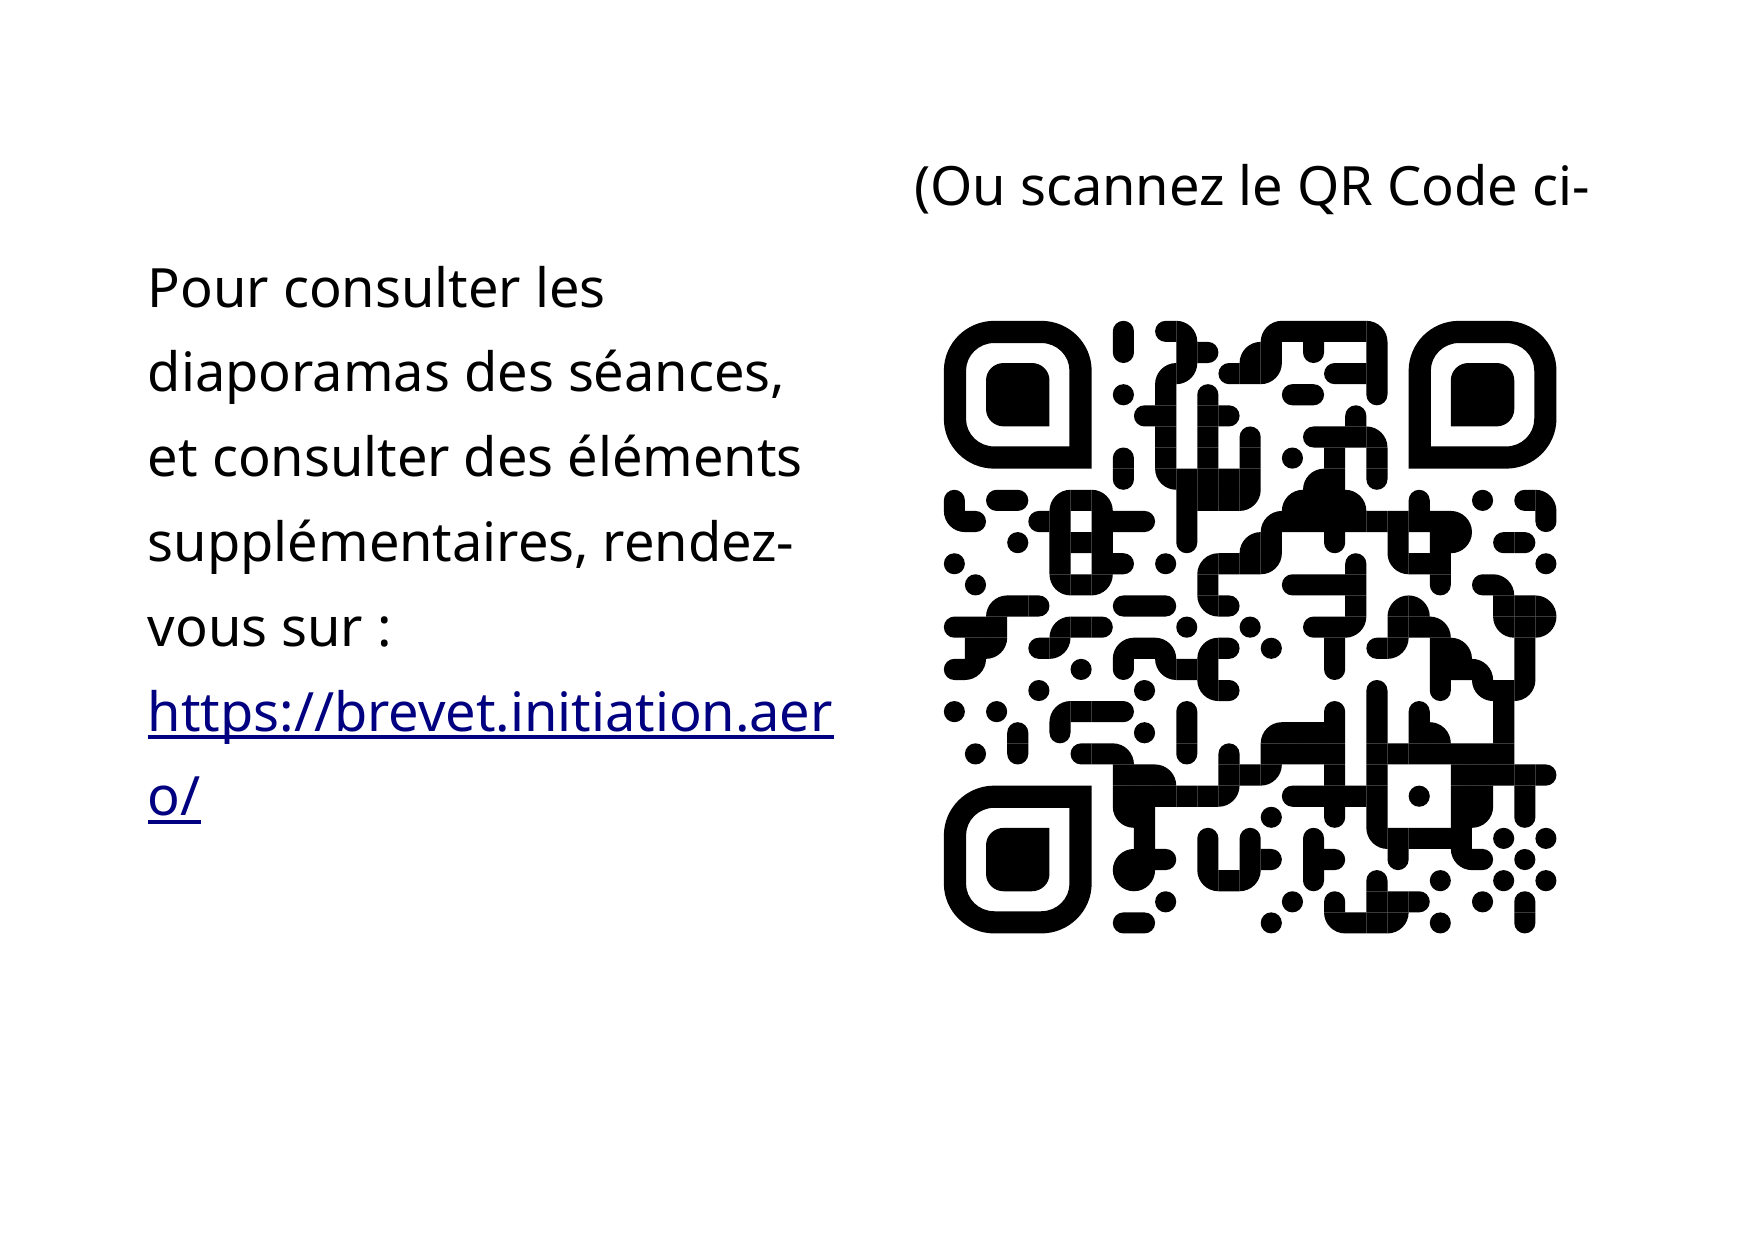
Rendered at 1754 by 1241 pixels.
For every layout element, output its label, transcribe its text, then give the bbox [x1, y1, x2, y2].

text Pour consulter les diaporamas des séances, et consulter des éléments supplémentaires, rendez-vous sur : https://brevet.initiation.aero/ [148, 249, 840, 832]
text (Ou scannez le QR Code ci- [914, 148, 1606, 221]
